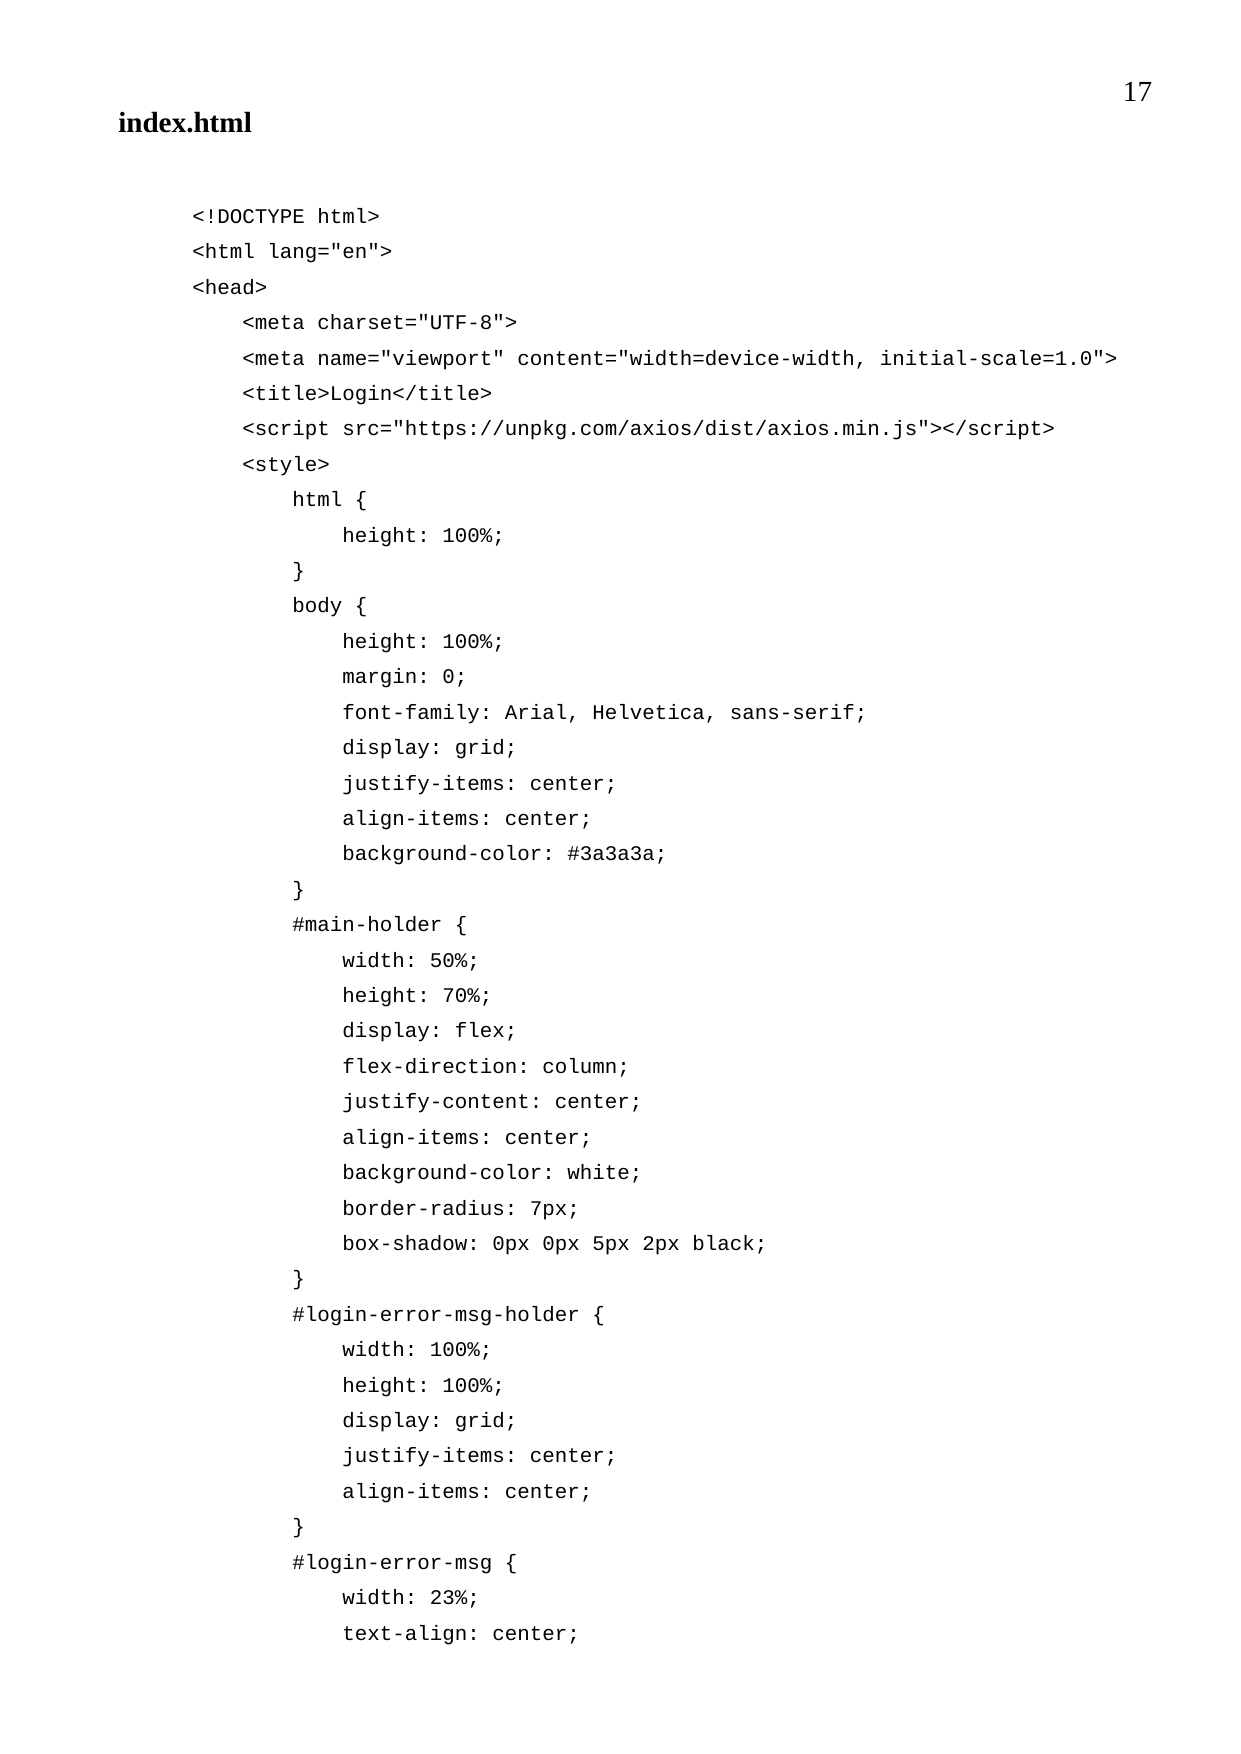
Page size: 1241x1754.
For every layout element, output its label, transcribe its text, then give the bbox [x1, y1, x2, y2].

text html { [118, 489, 1122, 513]
text <meta name="viewport" content="width=device-width, initial-scale=1.0"> [118, 347, 1122, 371]
text #login-error-msg-holder { [118, 1304, 1122, 1327]
text width: 100%; [118, 1339, 1122, 1363]
text <style> [118, 454, 1122, 477]
text body { [118, 595, 1122, 619]
text #main-holder { [118, 914, 1122, 938]
text height: 100%; [118, 524, 1122, 548]
text font-family: Arial, Helvetica, sans-serif; [118, 702, 1122, 725]
text <head> [118, 277, 1122, 300]
text <script src="https://unpkg.com/axios/dist/axios.min.js"></script> [118, 418, 1122, 442]
text border-radius: 7px; [118, 1197, 1122, 1221]
text box-shadow: 0px 0px 5px 2px black; [118, 1233, 1122, 1257]
text <title>Login</title> [118, 383, 1122, 407]
text justify-items: center; [118, 772, 1122, 796]
text width: 50%; [118, 949, 1122, 973]
text } [118, 1268, 1122, 1292]
text align-items: center; [118, 1481, 1122, 1504]
text display: flex; [118, 1020, 1122, 1044]
text #login-error-msg { [118, 1552, 1122, 1575]
text align-items: center; [118, 808, 1122, 832]
text } [118, 879, 1122, 902]
text } [118, 1516, 1122, 1540]
text text-align: center; [118, 1622, 1122, 1646]
text background-color: white; [118, 1162, 1122, 1186]
text justify-content: center; [118, 1091, 1122, 1115]
text height: 100%; [118, 631, 1122, 654]
text justify-items: center; [118, 1445, 1122, 1469]
text margin: 0; [118, 666, 1122, 690]
text height: 70%; [118, 985, 1122, 1009]
text } [118, 560, 1122, 584]
text display: grid; [118, 737, 1122, 761]
text <html lang="en"> [118, 241, 1122, 265]
text flex-direction: column; [118, 1056, 1122, 1079]
text <!DOCTYPE html> [118, 206, 1122, 229]
text background-color: #3a3a3a; [118, 843, 1122, 867]
text align-items: center; [118, 1127, 1122, 1150]
text index.html [118, 105, 1122, 139]
text <meta charset="UTF-8"> [118, 312, 1122, 336]
text height: 100%; [118, 1374, 1122, 1398]
text width: 23%; [118, 1587, 1122, 1611]
text display: grid; [118, 1410, 1122, 1434]
